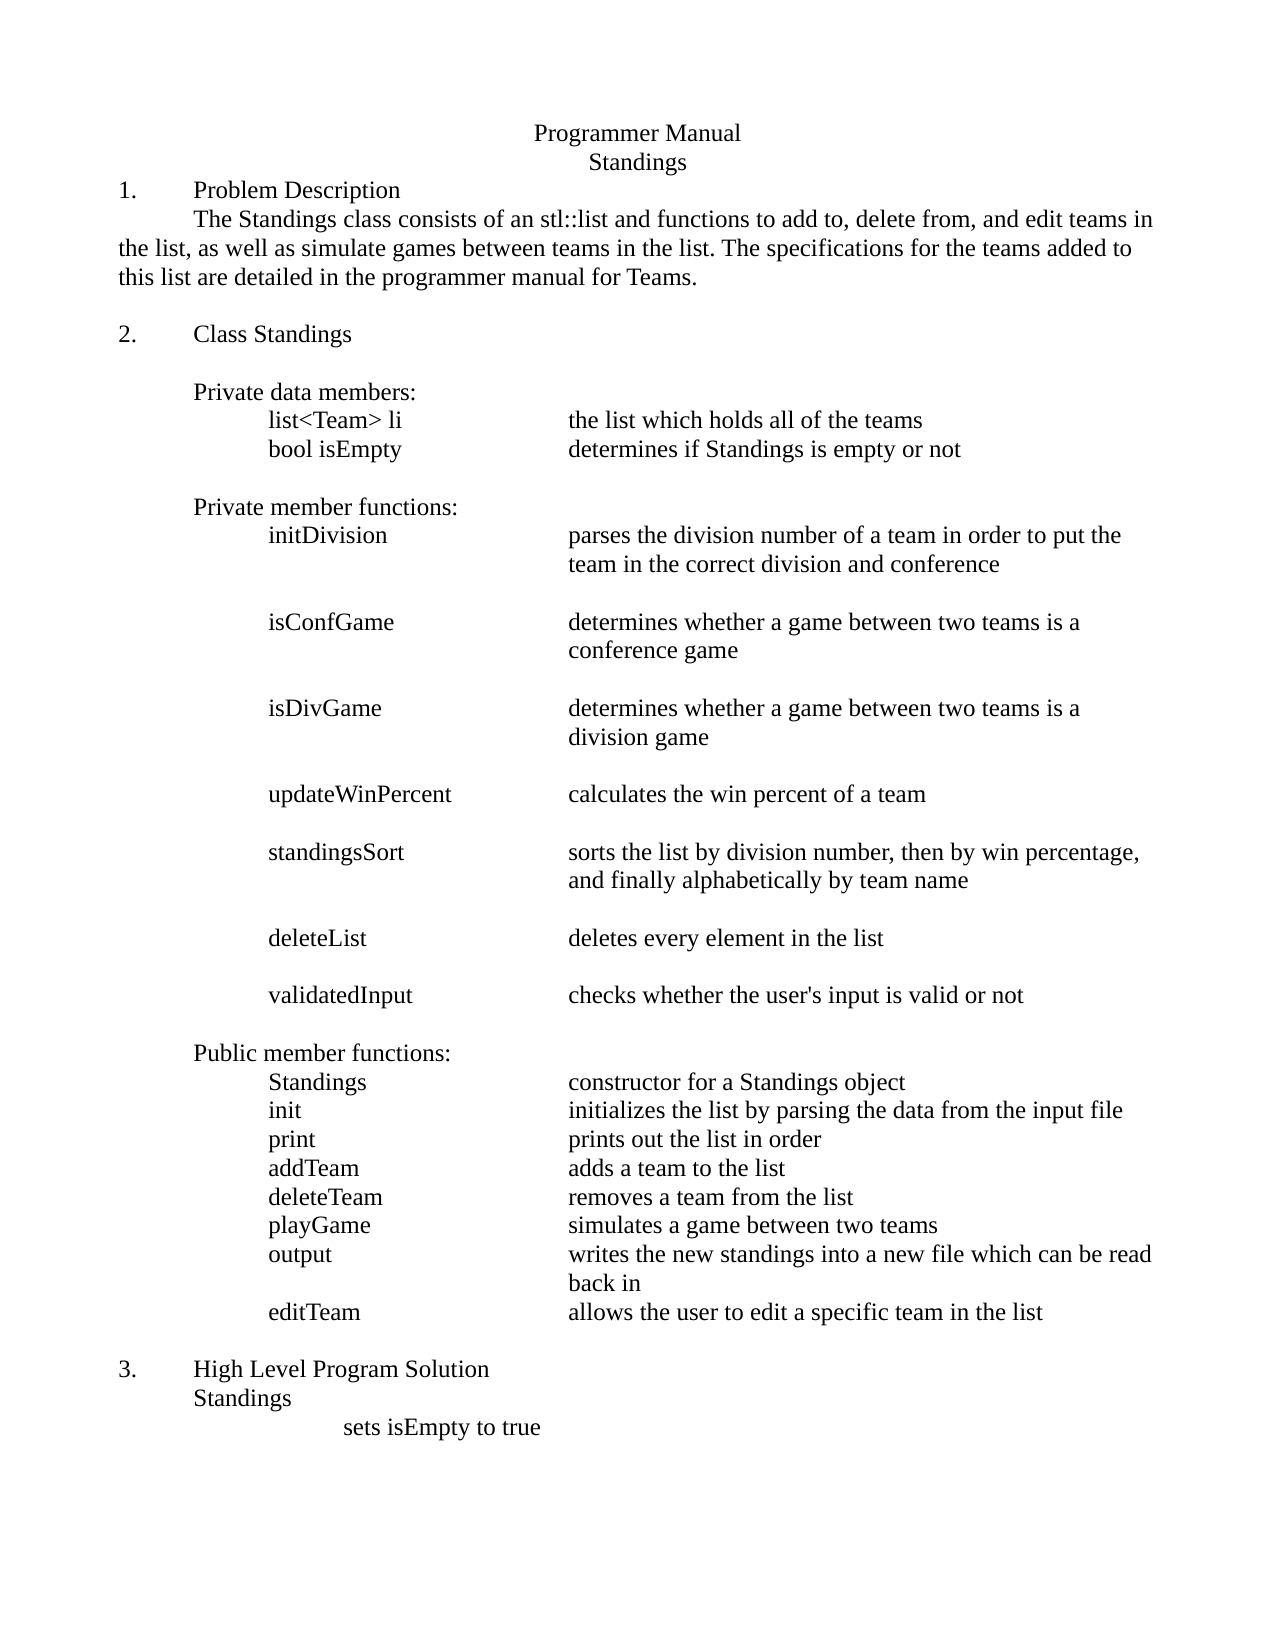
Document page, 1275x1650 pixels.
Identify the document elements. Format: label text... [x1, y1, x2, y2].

text sets isEmpty to true [118, 1412, 1157, 1441]
text The Standings class consists of an stl::list and functions to add to, delete from, and edit teams in the list, as well as simulate games between teams in the list. The specifications for the teams added to this list are detailed in the programmer manual for Teams. [118, 204, 1157, 291]
text Standings [118, 1383, 1157, 1412]
text addTeam adds a team to the list [118, 1153, 1157, 1182]
text editTeam allows the user to edit a specific team in the list [118, 1297, 1157, 1326]
text 3. High Level Program Solution [118, 1354, 1157, 1383]
text 2. Class Standings [118, 319, 1157, 348]
text Standings [118, 147, 1157, 176]
text and finally alphabetically by team name [118, 866, 1157, 894]
text init initializes the list by parsing the data from the input file [118, 1096, 1157, 1124]
text Public member functions: [118, 1038, 1157, 1067]
text print prints out the list in order [118, 1124, 1157, 1153]
text deleteTeam removes a team from the list [118, 1182, 1157, 1211]
text isConfGame determines whether a game between two teams is a conference game [118, 607, 1157, 664]
text 1. Problem Description [118, 176, 1157, 204]
text playGame simulates a game between two teams [118, 1211, 1157, 1239]
text Programmer Manual [118, 118, 1157, 147]
text updateWinPercent calculates the win percent of a team [118, 779, 1157, 808]
text Private data members: [118, 377, 1157, 406]
text validatedInput checks whether the user's input is valid or not [118, 981, 1157, 1009]
text bool isEmpty determines if Standings is empty or not [118, 434, 1157, 463]
text deleteList deletes every element in the list [118, 923, 1157, 952]
text Standings constructor for a Standings object [118, 1067, 1157, 1096]
text output writes the new standings into a new file which can be read back in [118, 1239, 1157, 1297]
text standingsSort sorts the list by division number, then by win percentage, [118, 837, 1157, 866]
text Private member functions: [118, 492, 1157, 521]
text list<Team> li the list which holds all of the teams [118, 406, 1157, 434]
text isDivGame determines whether a game between two teams is a division game [118, 693, 1157, 751]
text initDivision parses the division number of a team in order to put the team in the correct division and conference [118, 521, 1157, 578]
